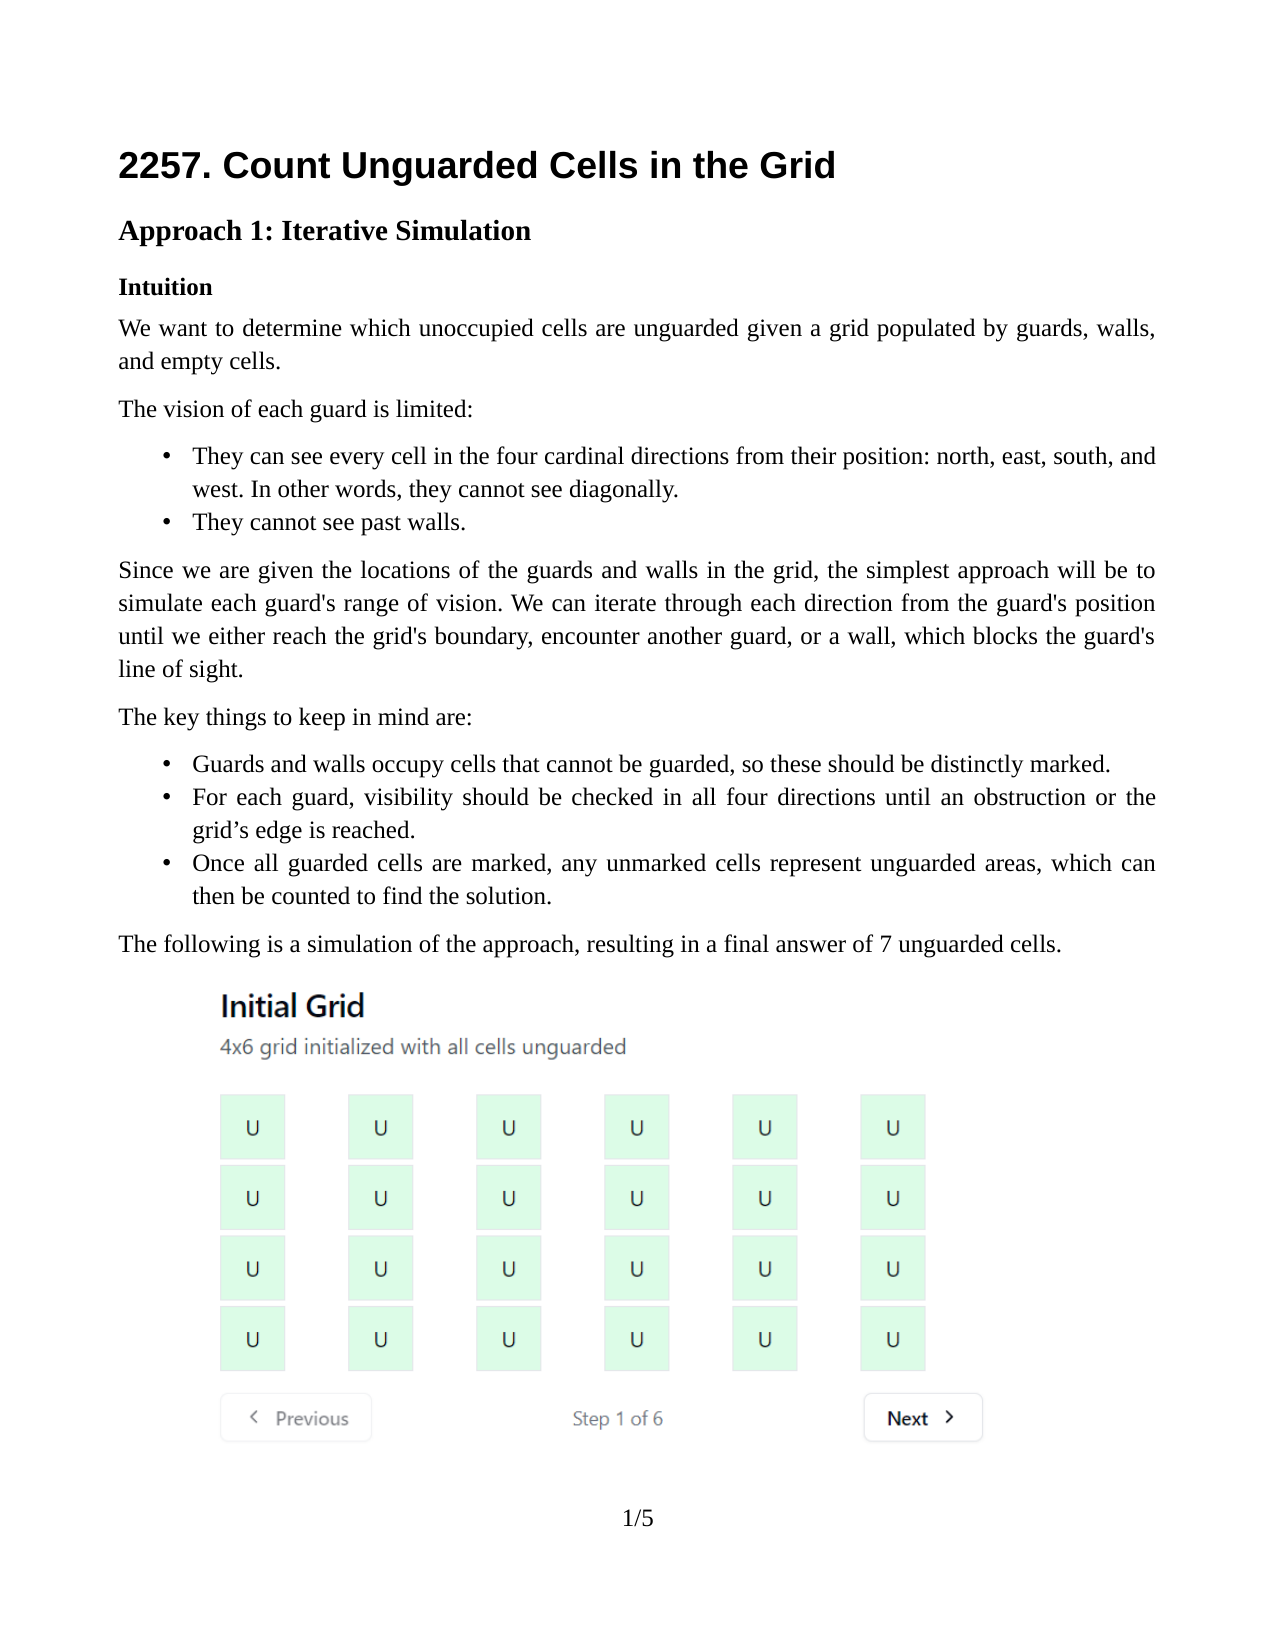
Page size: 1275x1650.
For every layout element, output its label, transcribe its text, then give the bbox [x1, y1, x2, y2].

list For each guard, visibility should be checked in all four directions until an obstruction or the grid’s edge is reached. [162, 782, 1157, 844]
subtitle 2257. Count Unguarded Cells in the Grid [118, 143, 1157, 186]
subtitle Approach 1: Iterative Simulation [118, 213, 1157, 247]
subtitle Intuition [118, 272, 1157, 301]
text We want to determine which unoccupied cells are unguarded given a grid populated by guards, walls, and empty cells. [118, 313, 1157, 375]
list They can see every cell in the four cardinal directions from their position: north, east, south, and west. In other words, they cannot see diagonally. [162, 441, 1157, 503]
text The vision of each guard is limited: [118, 394, 1157, 422]
picture [193, 963, 1007, 1458]
list Guards and walls occupy cells that cannot be guarded, so these should be distinctly marked. [162, 749, 1157, 778]
text Since we are given the locations of the guards and walls in the grid, the simplest approach will be to simulate each guard's range of vision. We can iterate through each direction from the guard's position until we either reach the grid's boundary, encounter another guard, or a wall, which blocks the guard's line of sight. [118, 555, 1157, 683]
text The key things to keep in mind are: [118, 702, 1157, 730]
text The following is a simulation of the approach, resulting in a final answer of 7 unguarded cells. [118, 929, 1157, 958]
list They cannot see past walls. [162, 507, 1157, 536]
list Once all guarded cells are marked, any unmarked cells represent unguarded areas, which can then be counted to find the solution. [162, 848, 1157, 910]
